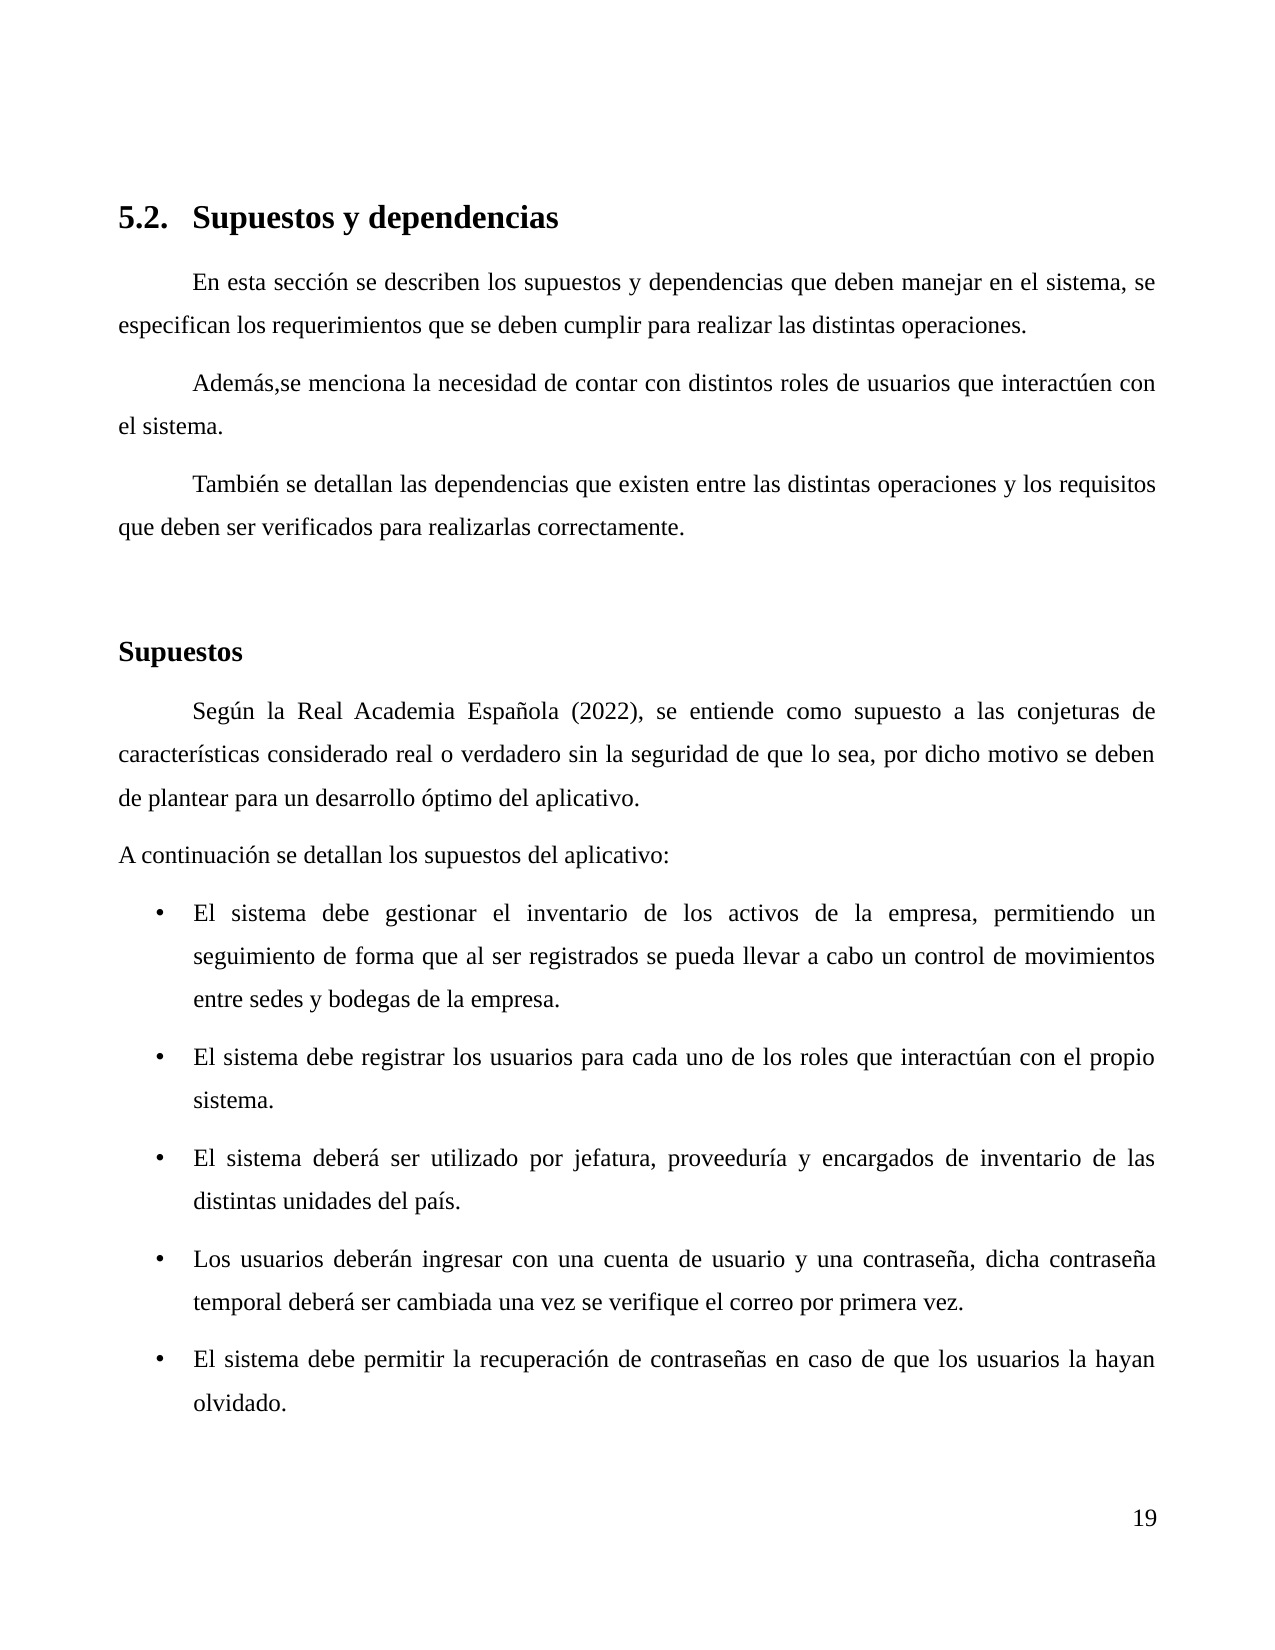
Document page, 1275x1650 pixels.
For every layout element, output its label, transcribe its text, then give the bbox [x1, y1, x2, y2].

text En esta sección se describen los supuestos y dependencias que deben manejar en el sistema, se especifican los requerimientos que se deben cumplir para realizar las distintas operaciones. [118, 267, 1157, 339]
list El sistema debe gestionar el inventario de los activos de la empresa, permitiendo un seguimiento de forma que al ser registrados se pueda llevar a cabo un control de movimientos entre sedes y bodegas de la empresa. [156, 898, 1157, 1013]
list El sistema debe permitir la recuperación de contraseñas en caso de que los usuarios la hayan olvidado. [156, 1344, 1157, 1416]
subtitle Supuestos [118, 634, 1157, 667]
text A continuación se detallan los supuestos del aplicativo: [118, 840, 1157, 869]
subtitle Supuestos y dependencias [118, 197, 1157, 236]
list El sistema debe registrar los usuarios para cada uno de los roles que interactúan con el propio sistema. [156, 1042, 1157, 1114]
text También se detallan las dependencias que existen entre las distintas operaciones y los requisitos que deben ser verificados para realizarlas correctamente. [118, 469, 1157, 541]
text Además,se menciona la necesidad de contar con distintos roles de usuarios que interactúen con el sistema. [118, 368, 1157, 440]
list El sistema deberá ser utilizado por jefatura, proveeduría y encargados de inventario de las distintas unidades del país. [156, 1143, 1157, 1215]
text Según la Real Academia Española (2022), se entiende como supuesto a las conjeturas de características considerado real o verdadero sin la seguridad de que lo sea, por dicho motivo se deben de plantear para un desarrollo óptimo del aplicativo. [118, 696, 1157, 811]
list Los usuarios deberán ingresar con una cuenta de usuario y una contraseña, dicha contraseña temporal deberá ser cambiada una vez se verifique el correo por primera vez. [156, 1244, 1157, 1316]
